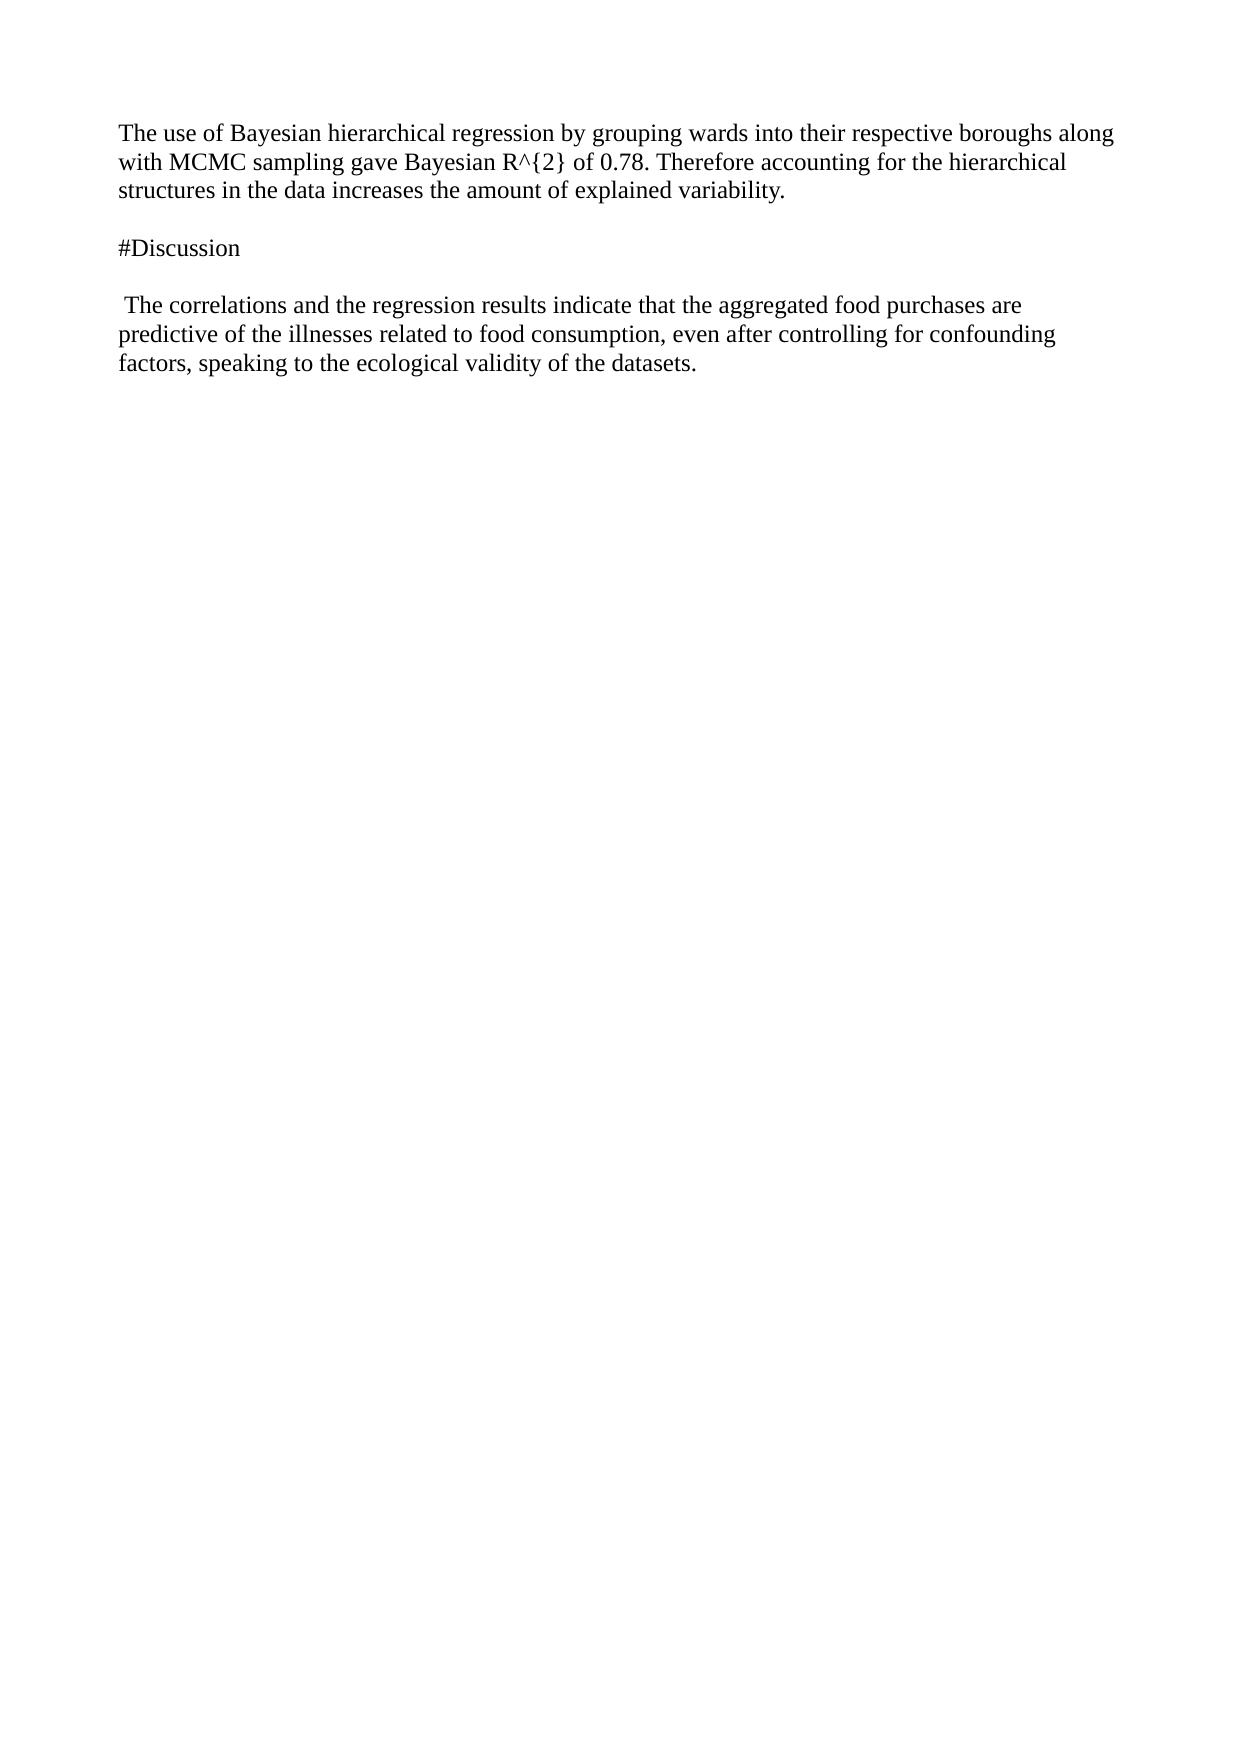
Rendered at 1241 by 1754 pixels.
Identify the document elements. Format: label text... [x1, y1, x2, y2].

text The use of Bayesian hierarchical regression by grouping wards into their respective boroughs along with MCMC sampling gave Bayesian R^{2} of 0.78. Therefore accounting for the hierarchical structures in the data increases the amount of explained variability. [118, 118, 1122, 204]
text The correlations and the regression results indicate that the aggregated food purchases are predictive of the illnesses related to food consumption, even after controlling for confounding factors, speaking to the ecological validity of the datasets. [118, 291, 1122, 377]
text #Discussion [118, 233, 1122, 262]
